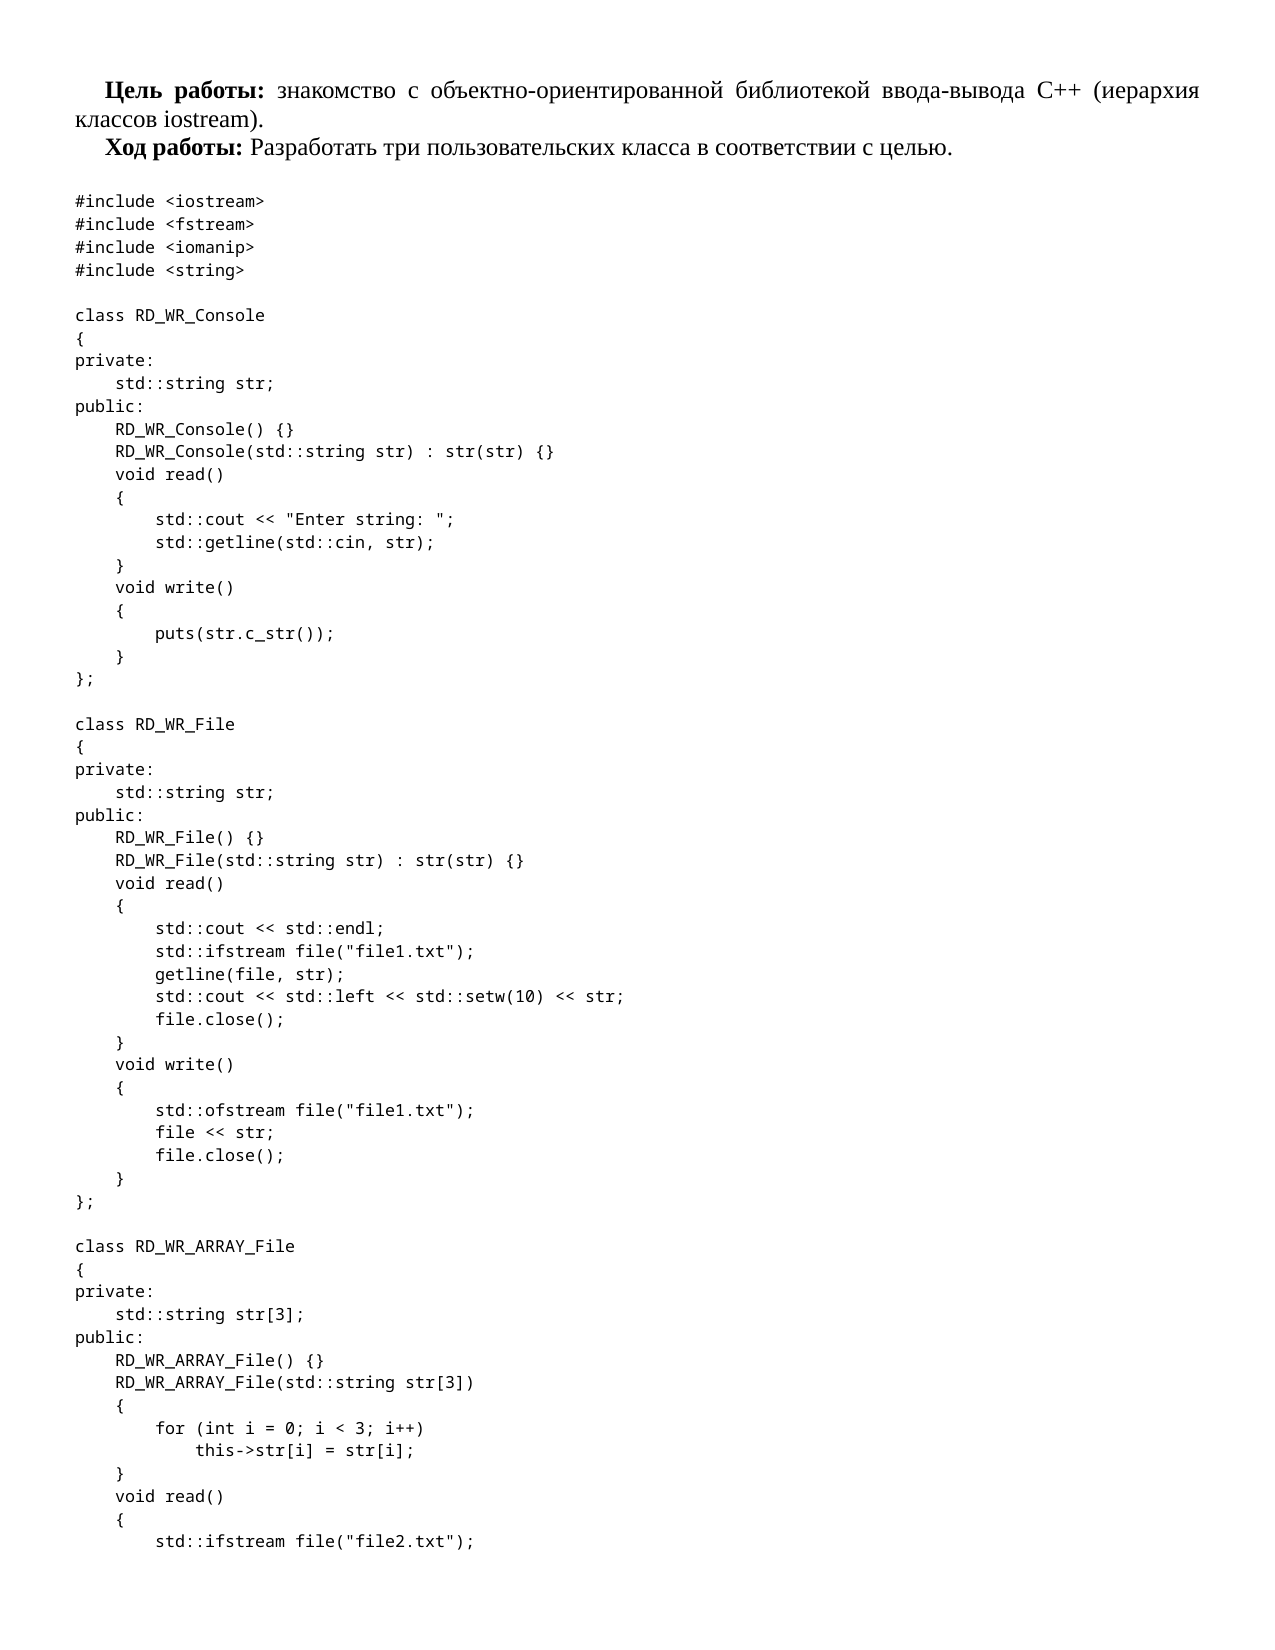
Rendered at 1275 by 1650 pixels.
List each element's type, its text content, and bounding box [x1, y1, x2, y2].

text } [75, 1030, 1200, 1053]
text { [75, 485, 1200, 508]
text class RD_WR_File [75, 712, 1200, 735]
text } [75, 644, 1200, 667]
text file.close(); [75, 1007, 1200, 1030]
text private: [75, 349, 1200, 372]
text public: [75, 1325, 1200, 1348]
text std::cout << std::endl; [75, 917, 1200, 939]
text getline(file, str); [75, 962, 1200, 985]
text Цель работы: знакомство с объектно-ориентированной библиотекой ввода-вывода C++ (иерархия классов iostream). [75, 75, 1200, 132]
text } [75, 1462, 1200, 1484]
text { [75, 599, 1200, 621]
text std::getline(std::cin, str); [75, 531, 1200, 553]
text { [75, 1393, 1200, 1416]
text RD_WR_Console() {} [75, 417, 1200, 440]
text } [75, 1166, 1200, 1189]
text std::cout << "Enter string: "; [75, 508, 1200, 531]
text for (int i = 0; i < 3; i++) [75, 1416, 1200, 1439]
text class RD_WR_ARRAY_File [75, 1234, 1200, 1257]
text RD_WR_ARRAY_File(std::string str[3]) [75, 1371, 1200, 1393]
text void read() [75, 462, 1200, 485]
text { [75, 1076, 1200, 1098]
text }; [75, 667, 1200, 689]
text { [75, 735, 1200, 758]
text RD_WR_File(std::string str) : str(str) {} [75, 848, 1200, 871]
text std::ifstream file("file1.txt"); [75, 939, 1200, 962]
text public: [75, 803, 1200, 826]
text void read() [75, 871, 1200, 894]
text } [75, 553, 1200, 576]
text RD_WR_Console(std::string str) : str(str) {} [75, 440, 1200, 462]
text }; [75, 1189, 1200, 1212]
text #include <fstream> [75, 213, 1200, 235]
text Ход работы: Разработать три пользовательских класса в соответствии с целью. [75, 132, 1200, 161]
text std::cout << std::left << std::setw(10) << str; [75, 985, 1200, 1007]
text void write() [75, 576, 1200, 599]
text std::ifstream file("file2.txt"); [75, 1530, 1200, 1552]
text class RD_WR_Console [75, 303, 1200, 326]
text { [75, 326, 1200, 349]
text #include <iomanip> [75, 235, 1200, 258]
text file << str; [75, 1121, 1200, 1144]
text this->str[i] = str[i]; [75, 1439, 1200, 1462]
text void write() [75, 1053, 1200, 1076]
text std::string str; [75, 780, 1200, 803]
text #include <string> [75, 258, 1200, 281]
text #include <iostream> [75, 190, 1200, 213]
text void read() [75, 1484, 1200, 1507]
text { [75, 1507, 1200, 1530]
text public: [75, 394, 1200, 417]
text private: [75, 758, 1200, 780]
text RD_WR_File() {} [75, 826, 1200, 848]
text file.close(); [75, 1144, 1200, 1166]
text std::ofstream file("file1.txt"); [75, 1098, 1200, 1121]
text private: [75, 1280, 1200, 1303]
text { [75, 1257, 1200, 1280]
text std::string str[3]; [75, 1303, 1200, 1325]
text std::string str; [75, 372, 1200, 394]
text puts(str.c_str()); [75, 621, 1200, 644]
text RD_WR_ARRAY_File() {} [75, 1348, 1200, 1371]
text { [75, 894, 1200, 917]
